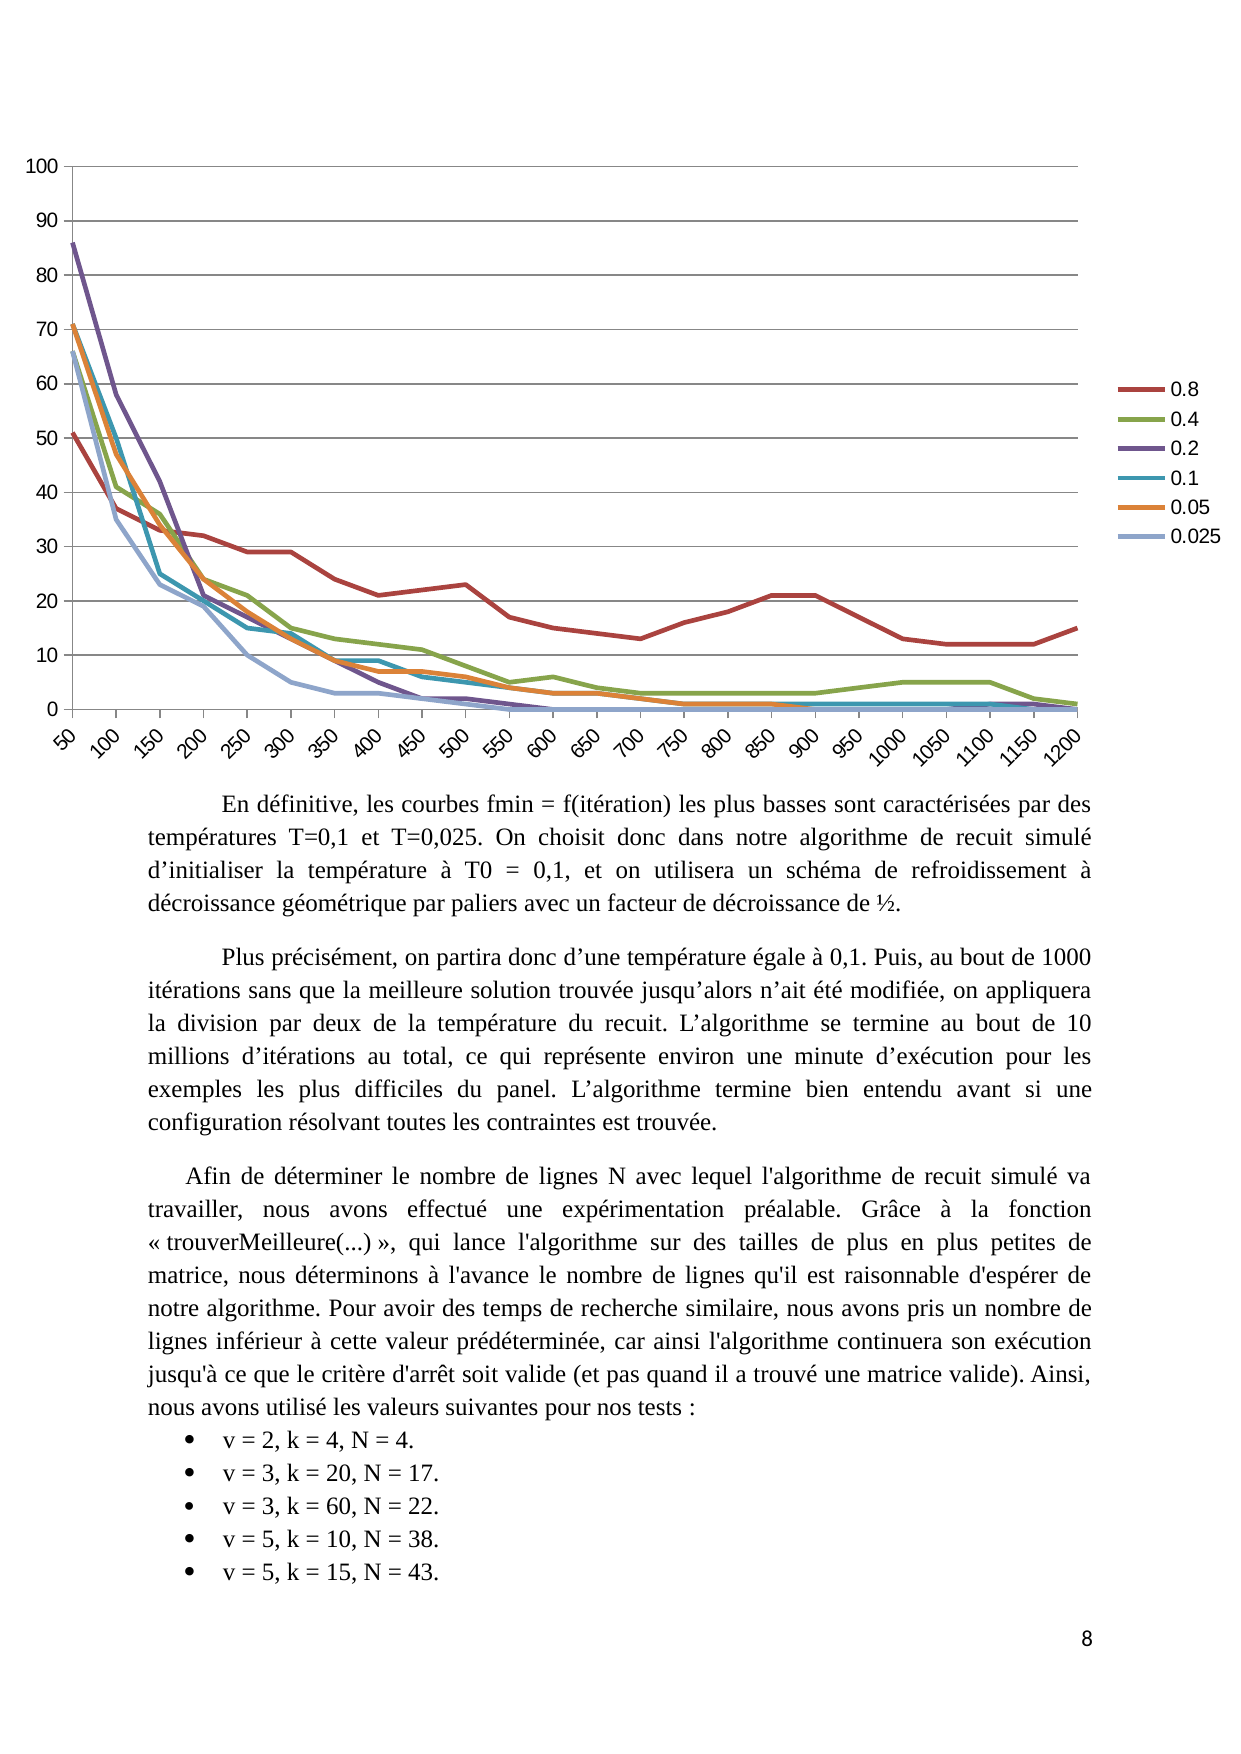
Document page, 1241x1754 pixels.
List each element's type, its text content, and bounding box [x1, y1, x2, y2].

text Plus précisément, on partira donc d’une température égale à 0,1. Puis, au bout de 1000 itérations sans que la meilleure solution trouvée jusqu’alors n’ait été modifiée, on appliquera la division par deux de la température du recuit. L’algorithme se termine au bout de 10 millions d’itérations au total, ce qui représente environ une minute d’exécution pour les exemples les plus difficiles du panel. L’algorithme termine bien entendu avant si une configuration résolvant toutes les contraintes est trouvée. [148, 942, 1093, 1136]
list v = 2, k = 4, N = 4. [185, 1425, 1093, 1454]
list v = 5, k = 15, N = 43. [185, 1557, 1093, 1586]
list v = 3, k = 60, N = 22. [185, 1491, 1093, 1520]
list v = 5, k = 10, N = 38. [185, 1524, 1093, 1553]
list Afin de déterminer le nombre de lignes N avec lequel l'algorithme de recuit simulé va travailler, nous avons effectué une expérimentation préalable. Grâce à la fonction « trouverMeilleure(...) », qui lance l'algorithme sur des tailles de plus en plus petites de matrice, nous déterminons à l'avance le nombre de lignes qu'il est raisonnable d'espérer de notre algorithme. Pour avoir des temps de recherche similaire, nous avons pris un nombre de lignes inférieur à cette valeur prédéterminée, car ainsi l'algorithme continuera son exécution jusqu'à ce que le critère d'arrêt soit valide (et pas quand il a trouvé une matrice valide). Ainsi, nous avons utilisé les valeurs suivantes pour nos tests : [148, 1161, 1093, 1421]
list v = 3, k = 20, N = 17. [185, 1458, 1093, 1487]
text En définitive, les courbes fmin = f(itération) les plus basses sont caractérisées par des températures T=0,1 et T=0,025. On choisit donc dans notre algorithme de recuit simulé d’initialiser la température à T0 = 0,1, et on utilisera un schéma de refroidissement à décroissance géométrique par paliers avec un facteur de décroissance de ½. [148, 148, 1093, 917]
